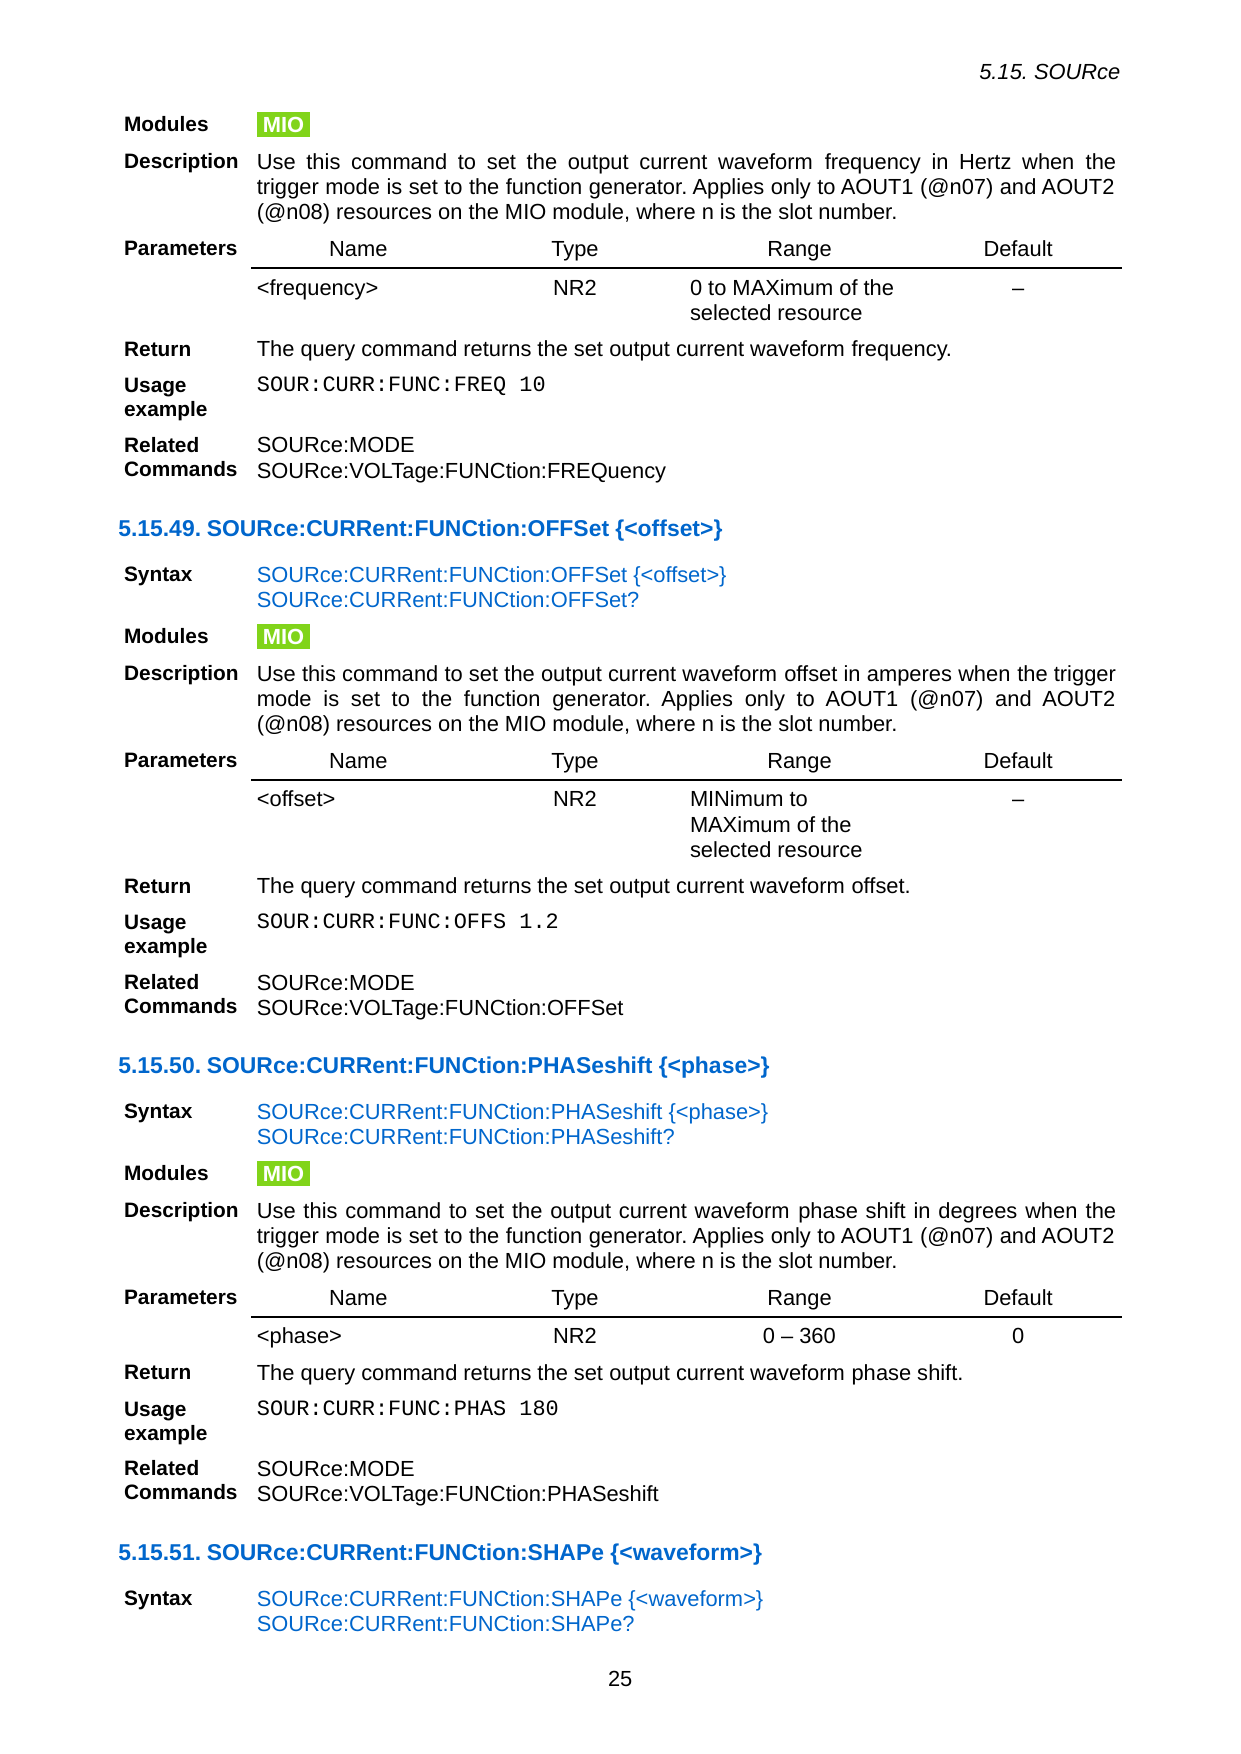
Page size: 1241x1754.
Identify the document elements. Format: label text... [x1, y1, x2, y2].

table_cell Type [465, 742, 684, 778]
table_cell MIO [251, 106, 1122, 143]
table_cell Default [914, 742, 1122, 778]
subtitle SOURce:CURRent:FUNCtion:OFFSet {<offset>} [118, 515, 1122, 541]
table_cell SOURce:MODE SOURce:VOLTage:FUNCtion:PHASeshift [251, 1450, 1122, 1512]
table_cell Related Commands [118, 427, 251, 488]
table_cell Usage example [118, 367, 251, 427]
table_cell 0 [914, 1318, 1122, 1354]
table_cell Parameters [118, 1279, 251, 1354]
table_cell MIO [251, 618, 1122, 655]
table_cell Use this command to set the output current waveform phase shift in degrees when the trigger mode is set to the function generator. Applies only to AOUT1 (@n07) and AOUT2 (@n08) resources on the MIO module, where n is the slot number. [251, 1192, 1122, 1279]
table_cell Use this command to set the output current waveform frequency in Hertz when the trigger mode is set to the function generator. Applies only to AOUT1 (@n07) and AOUT2 (@n08) resources on the MIO module, where n is the slot number. [251, 143, 1122, 230]
table_cell SOUR:CURR:FUNC:PHAS 180 [251, 1391, 1122, 1450]
table_cell 0 – 360 [684, 1318, 914, 1354]
table_header Syntax [118, 556, 251, 618]
table_header Syntax [118, 1580, 251, 1642]
subtitle SOURce:CURRent:FUNCtion:SHAPe {<waveform>} [118, 1539, 1122, 1565]
table_cell Type [465, 230, 684, 267]
table_cell Use this command to set the output current waveform offset in amperes when the trigger mode is set to the function generator. Applies only to AOUT1 (@n07) and AOUT2 (@n08) resources on the MIO module, where n is the slot number. [251, 655, 1122, 742]
table_cell MIO [251, 1155, 1122, 1192]
table_cell Default [914, 1279, 1122, 1316]
table_cell Modules [118, 106, 251, 143]
table_cell Name [251, 742, 465, 778]
table_cell NR2 [465, 781, 684, 868]
table_cell Parameters [118, 742, 251, 868]
table_header Syntax [118, 1093, 251, 1155]
table_cell Range [684, 742, 914, 778]
table_cell Usage example [118, 1391, 251, 1450]
table_header SOURce:CURRent:FUNCtion:SHAPe {<waveform>} SOURce:CURRent:FUNCtion:SHAPe? [251, 1580, 1122, 1642]
table_cell <phase> [251, 1318, 465, 1354]
table_cell 0 to MAXimum of the selected resource [684, 269, 914, 331]
table_cell Range [684, 230, 914, 267]
table_cell Type [465, 1279, 684, 1316]
table_cell <offset> [251, 781, 465, 868]
table_cell The query command returns the set output current waveform phase shift. [251, 1354, 1122, 1391]
table_cell Description [118, 143, 251, 230]
table_cell Usage example [118, 904, 251, 964]
table_cell <frequency> [251, 269, 465, 331]
table_cell Range [684, 1279, 914, 1316]
table_cell The query command returns the set output current waveform offset. [251, 868, 1122, 904]
table_cell Related Commands [118, 964, 251, 1026]
table_cell Return [118, 868, 251, 904]
table_header SOURce:CURRent:FUNCtion:OFFSet {<offset>} SOURce:CURRent:FUNCtion:OFFSet? [251, 556, 1122, 618]
table_cell Return [118, 1354, 251, 1391]
table_cell NR2 [465, 269, 684, 331]
subtitle SOURce:CURRent:FUNCtion:PHASeshift {<phase>} [118, 1052, 1122, 1078]
table_cell SOURce:MODE SOURce:VOLTage:FUNCtion:FREQuency [251, 427, 1122, 488]
table_cell Name [251, 230, 465, 267]
table_cell – [914, 781, 1122, 868]
table_header SOURce:CURRent:FUNCtion:PHASeshift {<phase>} SOURce:CURRent:FUNCtion:PHASeshift? [251, 1093, 1122, 1155]
table_cell Default [914, 230, 1122, 267]
table_cell The query command returns the set output current waveform frequency. [251, 331, 1122, 367]
table_cell SOUR:CURR:FUNC:FREQ 10 [251, 367, 1122, 427]
table_cell SOURce:MODE SOURce:VOLTage:FUNCtion:OFFSet [251, 964, 1122, 1026]
table_cell MINimum to MAXimum of the selected resource [684, 781, 914, 868]
table_cell Return [118, 331, 251, 367]
table_cell Modules [118, 618, 251, 655]
table_cell Parameters [118, 230, 251, 331]
table_cell Name [251, 1279, 465, 1316]
table_cell Description [118, 1192, 251, 1279]
table_cell Modules [118, 1155, 251, 1192]
table_cell – [914, 269, 1122, 331]
table_cell SOUR:CURR:FUNC:OFFS 1.2 [251, 904, 1122, 964]
table_cell Related Commands [118, 1450, 251, 1512]
table_cell NR2 [465, 1318, 684, 1354]
table_cell Description [118, 655, 251, 742]
